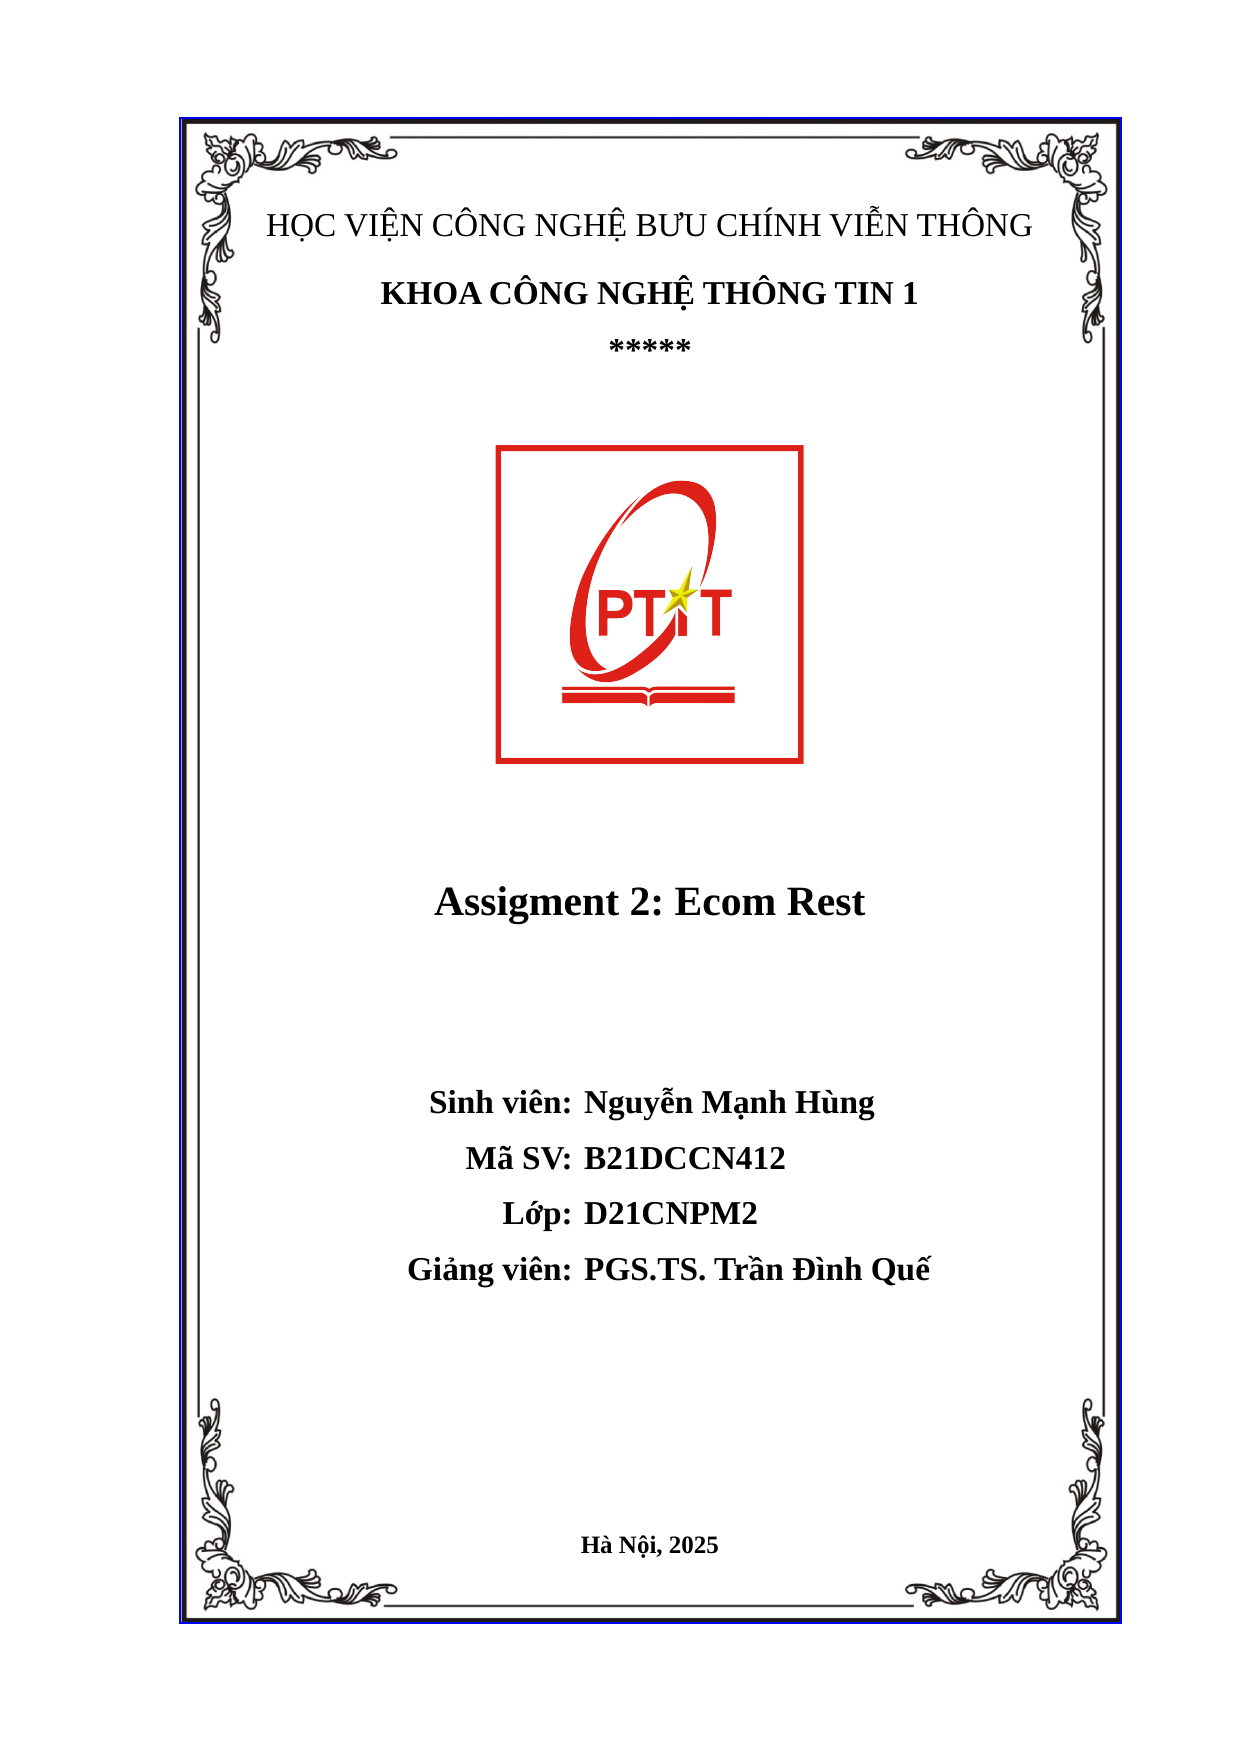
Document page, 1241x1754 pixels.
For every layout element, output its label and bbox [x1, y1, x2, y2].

picture [181, 119, 1120, 1622]
